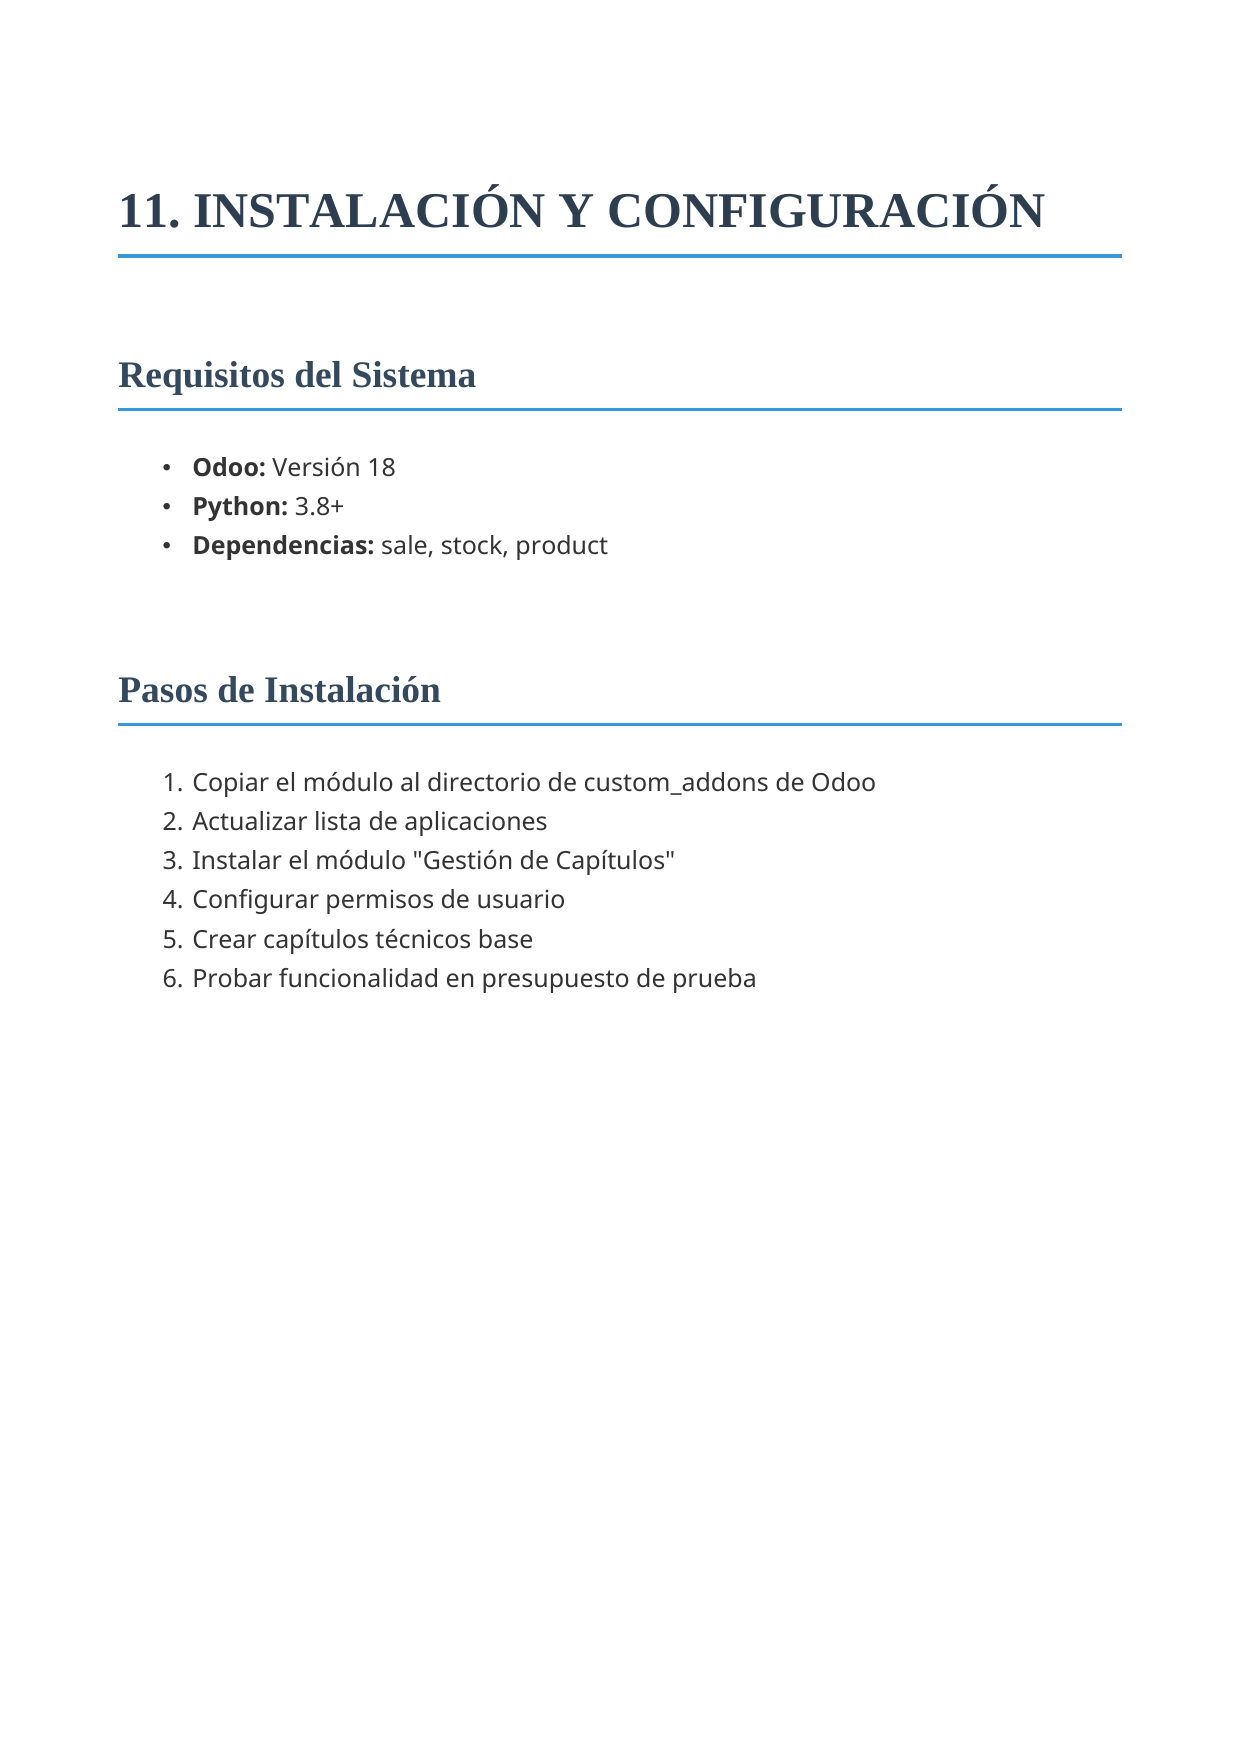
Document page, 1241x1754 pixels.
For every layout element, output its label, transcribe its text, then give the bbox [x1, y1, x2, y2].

subtitle Requisitos del Sistema [118, 352, 1122, 408]
subtitle Pasos de Instalación [118, 667, 1122, 723]
list Probar funcionalidad en presupuesto de prueba [162, 960, 1122, 994]
list Python: 3.8+ [162, 488, 1122, 523]
list Dependencias: sale, stock, product [162, 528, 1122, 562]
list Odoo: Versión 18 [162, 449, 1122, 483]
subtitle 11. INSTALACIÓN Y CONFIGURACIÓN [118, 181, 1122, 254]
list Instalar el módulo "Gestión de Capítulos" [162, 843, 1122, 877]
list Configurar permisos de usuario [162, 882, 1122, 916]
list Copiar el módulo al directorio de custom_addons de Odoo [162, 764, 1122, 799]
list Actualizar lista de aplicaciones [162, 804, 1122, 838]
list Crear capítulos técnicos base [162, 921, 1122, 955]
